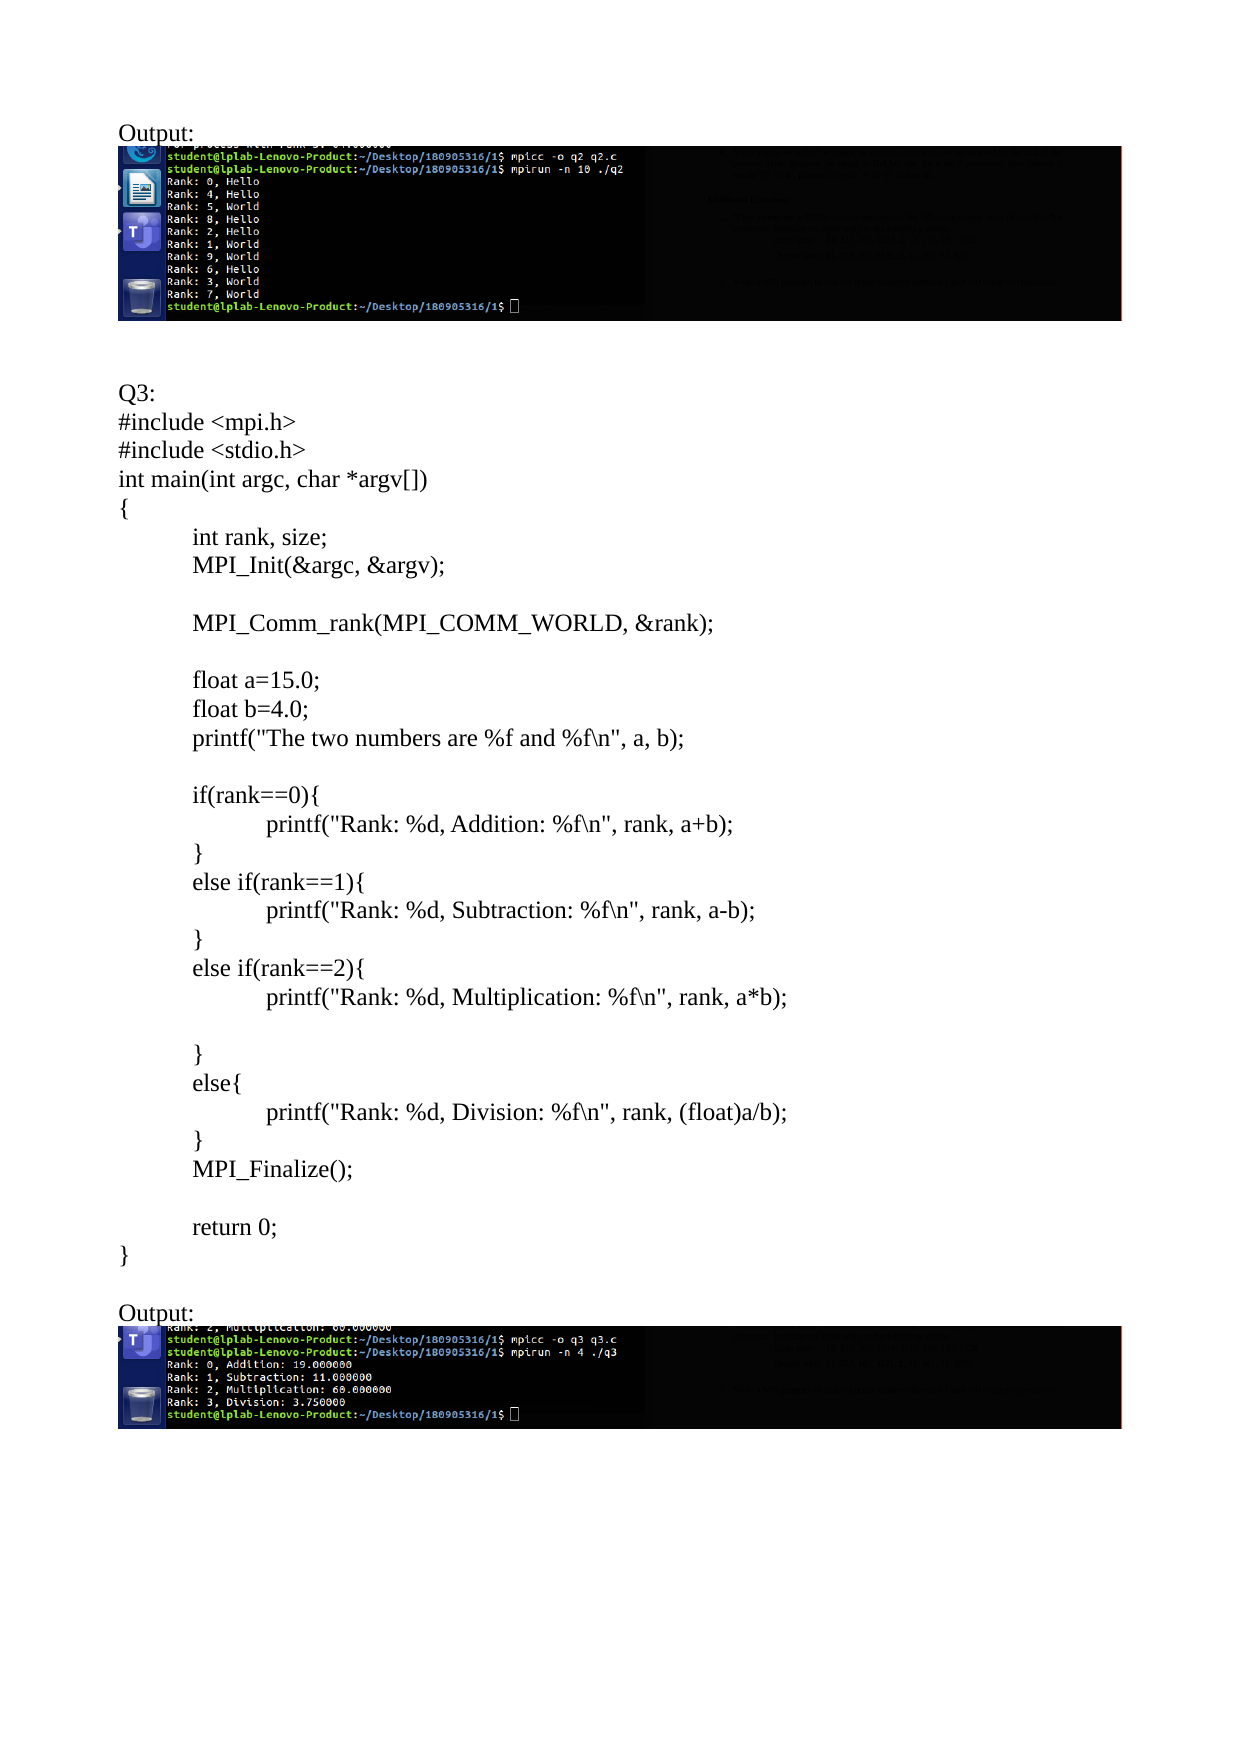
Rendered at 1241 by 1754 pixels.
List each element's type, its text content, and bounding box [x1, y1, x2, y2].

text printf("Rank: %d, Subtraction: %f\n", rank, a-b); [118, 896, 1122, 924]
text printf("Rank: %d, Division: %f\n", rank, (float)a/b); [118, 1097, 1122, 1126]
text } [118, 1241, 1122, 1269]
text float a=15.0; [118, 666, 1122, 694]
text } [118, 924, 1122, 953]
text MPI_Comm_rank(MPI_COMM_WORLD, &rank); [118, 608, 1122, 637]
text MPI_Finalize(); [118, 1154, 1122, 1183]
text Output: [118, 118, 1122, 147]
text if(rank==0){ [118, 781, 1122, 809]
text printf("The two numbers are %f and %f\n", a, b); [118, 723, 1122, 752]
text return 0; [118, 1212, 1122, 1241]
text } [118, 1126, 1122, 1154]
text else if(rank==2){ [118, 953, 1122, 982]
text int rank, size; [118, 522, 1122, 551]
text printf("Rank: %d, Addition: %f\n", rank, a+b); [118, 809, 1122, 838]
text #include <stdio.h> [118, 436, 1122, 464]
text } [118, 838, 1122, 867]
text } [118, 1039, 1122, 1068]
text { [118, 493, 1122, 522]
text float b=4.0; [118, 694, 1122, 723]
text else{ [118, 1068, 1122, 1097]
text #include <mpi.h> [118, 407, 1122, 436]
text int main(int argc, char *argv[]) [118, 464, 1122, 493]
text Output: [118, 1298, 1122, 1327]
text MPI_Init(&argc, &argv); [118, 551, 1122, 579]
text Q3: [118, 378, 1122, 407]
text printf("Rank: %d, Multiplication: %f\n", rank, a*b); [118, 982, 1122, 1011]
text else if(rank==1){ [118, 867, 1122, 896]
